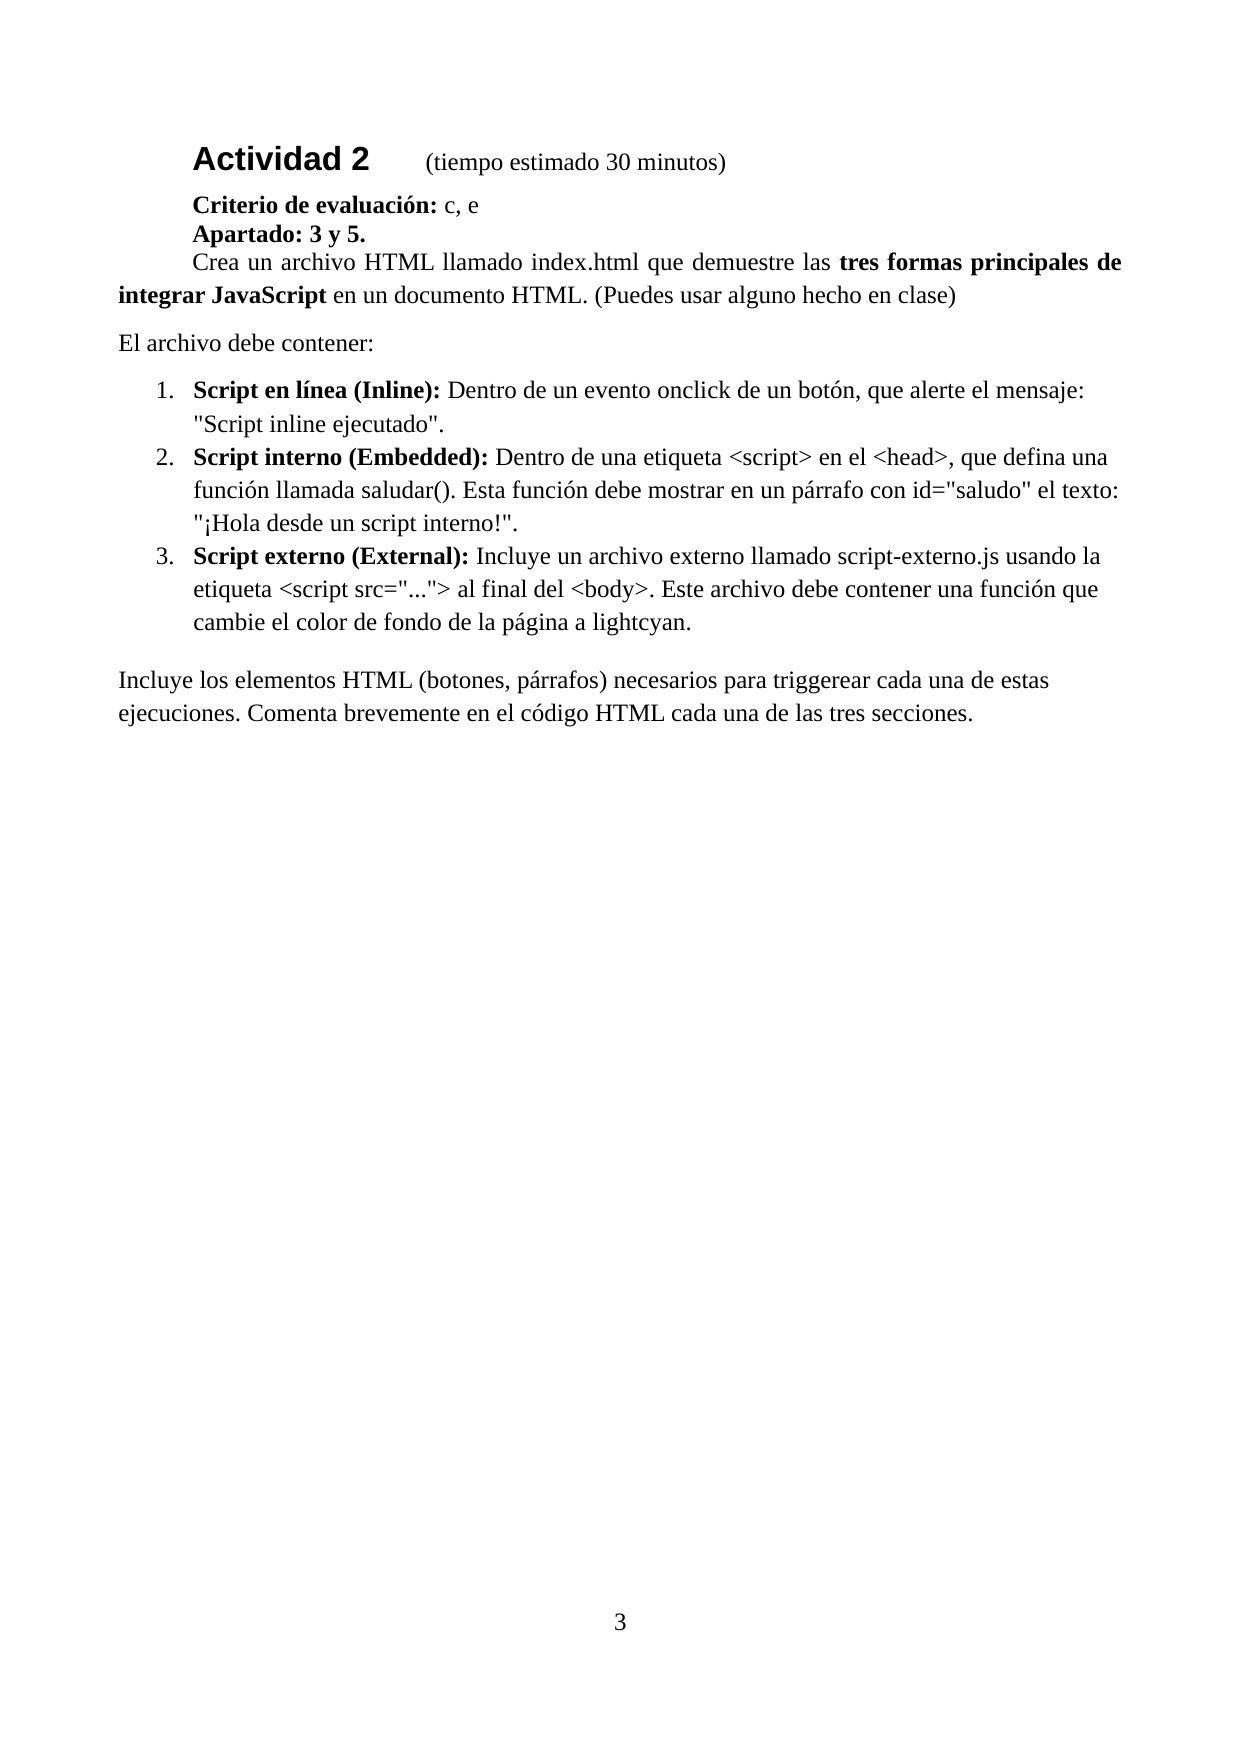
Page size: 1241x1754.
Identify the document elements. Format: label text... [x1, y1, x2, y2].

list Script en línea (Inline): Dentro de un evento onclick de un botón, que alerte el mensaje: "Script inline ejecutado". [156, 376, 1122, 437]
text Incluye los elementos HTML (botones, párrafos) necesarios para triggerear cada una de estas ejecuciones. Comenta brevemente en el código HTML cada una de las tres secciones. [118, 665, 1122, 727]
subtitle Actividad 2 (tiempo estimado 30 minutos) [118, 139, 1122, 177]
text Apartado: 3 y 5. [118, 219, 1122, 247]
list Script interno (Embedded): Dentro de una etiqueta <script> en el <head>, que defina una función llamada saludar(). Esta función debe mostrar en un párrafo con id="saludo" el texto: "¡Hola desde un script interno!". [156, 442, 1122, 536]
list Script externo (External): Incluye un archivo externo llamado script-externo.js usando la etiqueta <script src="..."> al final del <body>. Este archivo debe contener una función que cambie el color de fondo de la página a lightcyan. [156, 541, 1122, 636]
text Criterio de evaluación: c, e [118, 190, 1122, 219]
text El archivo debe contener: [118, 328, 1122, 357]
text Crea un archivo HTML llamado index.html que demuestre las tres formas principales de integrar JavaScript en un documento HTML. (Puedes usar alguno hecho en clase) [118, 247, 1122, 309]
